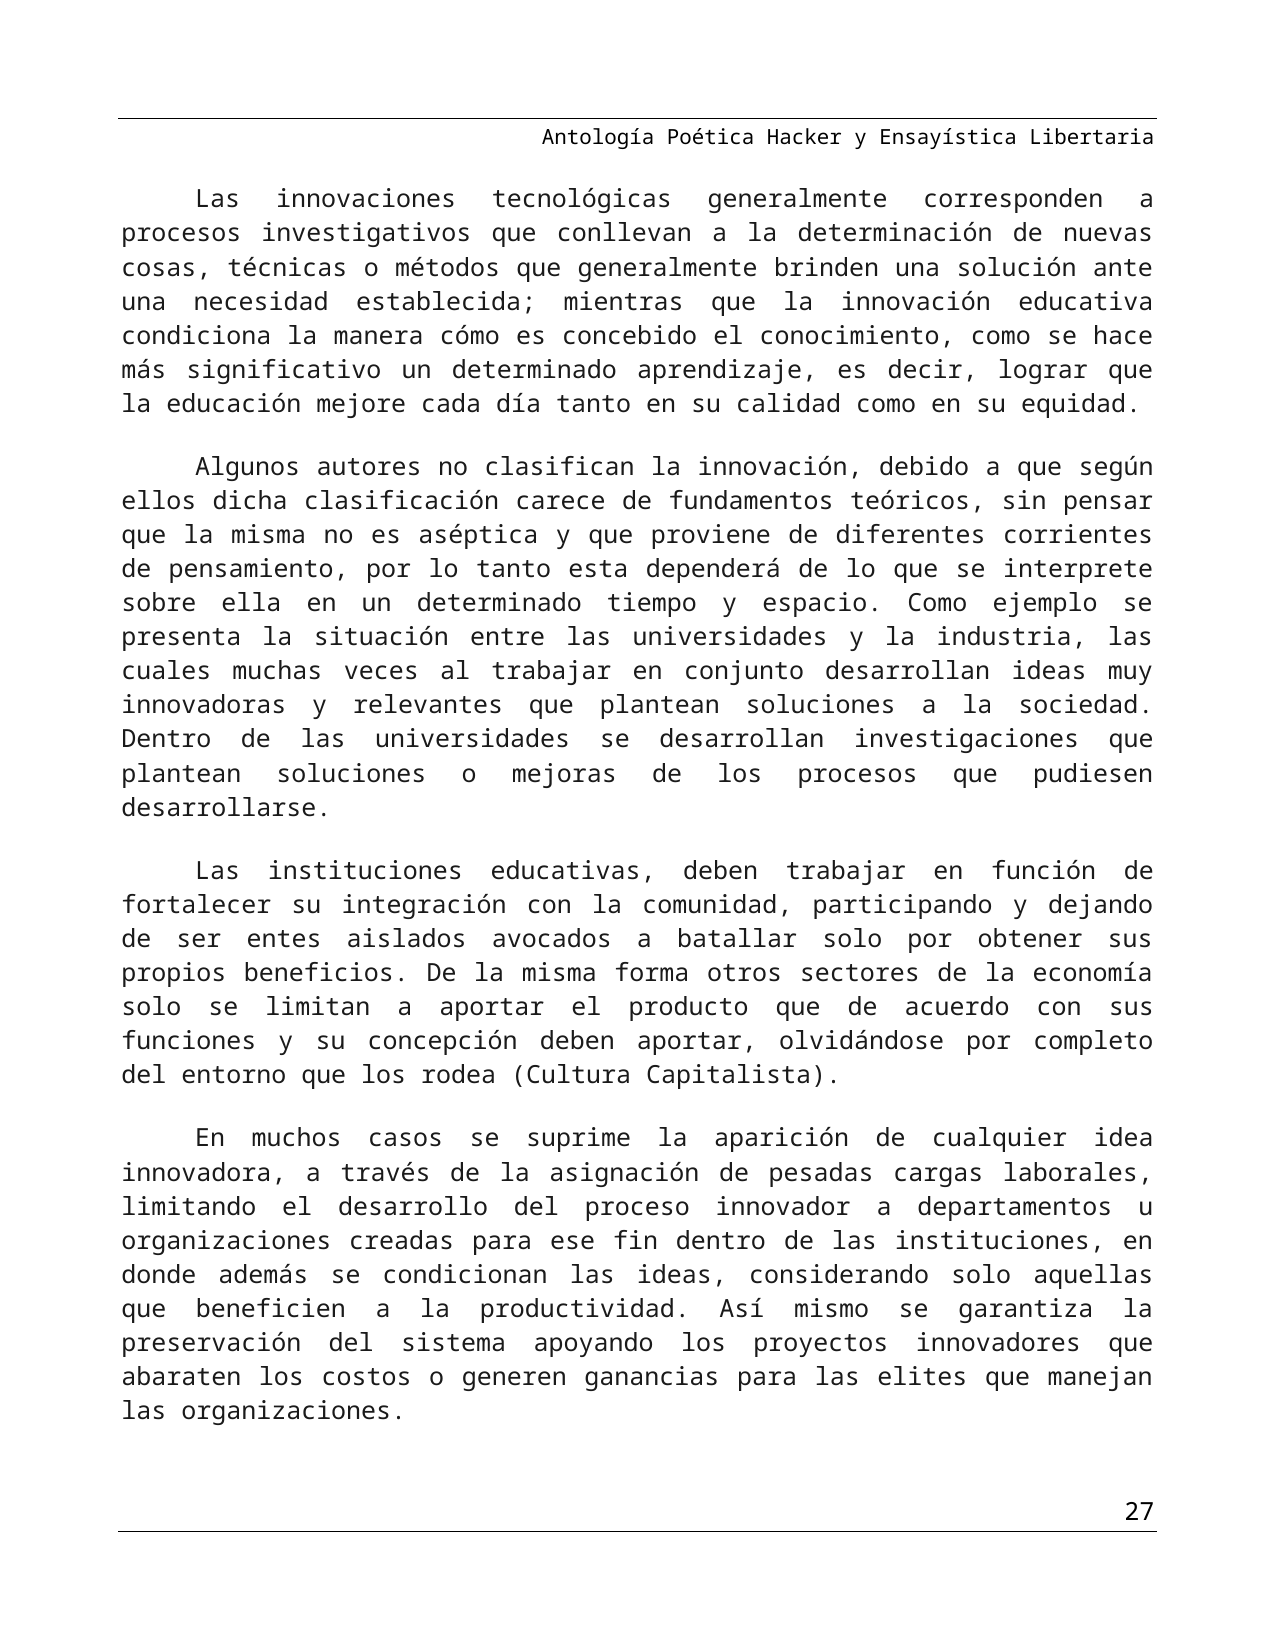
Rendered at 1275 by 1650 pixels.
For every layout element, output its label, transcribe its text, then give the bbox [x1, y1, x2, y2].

text En muchos casos se suprime la aparición de cualquier idea innovadora, a través de la asignación de pesadas cargas laborales, limitando el desarrollo del proceso innovador a departamentos u organizaciones creadas para ese fin dentro de las instituciones, en donde además se condicionan las ideas, considerando solo aquellas que beneficien a la productividad. Así mismo se garantiza la preservación del sistema apoyando los proyectos innovadores que abaraten los costos o generen ganancias para las elites que manejan las organizaciones. [121, 1120, 1154, 1427]
text Las instituciones educativas, deben trabajar en función de fortalecer su integración con la comunidad, participando y dejando de ser entes aislados avocados a batallar solo por obtener sus propios beneficios. De la misma forma otros sectores de la economía solo se limitan a aportar el producto que de acuerdo con sus funciones y su concepción deben aportar, olvidándose por completo del entorno que los rodea (Cultura Capitalista). [121, 852, 1154, 1091]
text Algunos autores no clasifican la innovación, debido a que según ellos dicha clasificación carece de fundamentos teóricos, sin pensar que la misma no es aséptica y que proviene de diferentes corrientes de pensamiento, por lo tanto esta dependerá de lo que se interprete sobre ella en un determinado tiempo y espacio. Como ejemplo se presenta la situación entre las universidades y la industria, las cuales muchas veces al trabajar en conjunto desarrollan ideas muy innovadoras y relevantes que plantean soluciones a la sociedad. Dentro de las universidades se desarrollan investigaciones que plantean soluciones o mejoras de los procesos que pudiesen desarrollarse. [121, 449, 1154, 823]
text Las innovaciones tecnológicas generalmente corresponden a procesos investigativos que conllevan a la determinación de nuevas cosas, técnicas o métodos que generalmente brinden una solución ante una necesidad establecida; mientras que la innovación educativa condiciona la manera cómo es concebido el conocimiento, como se hace más significativo un determinado aprendizaje, es decir, lograr que la educación mejore cada día tanto en su calidad como en su equidad. [121, 181, 1154, 419]
